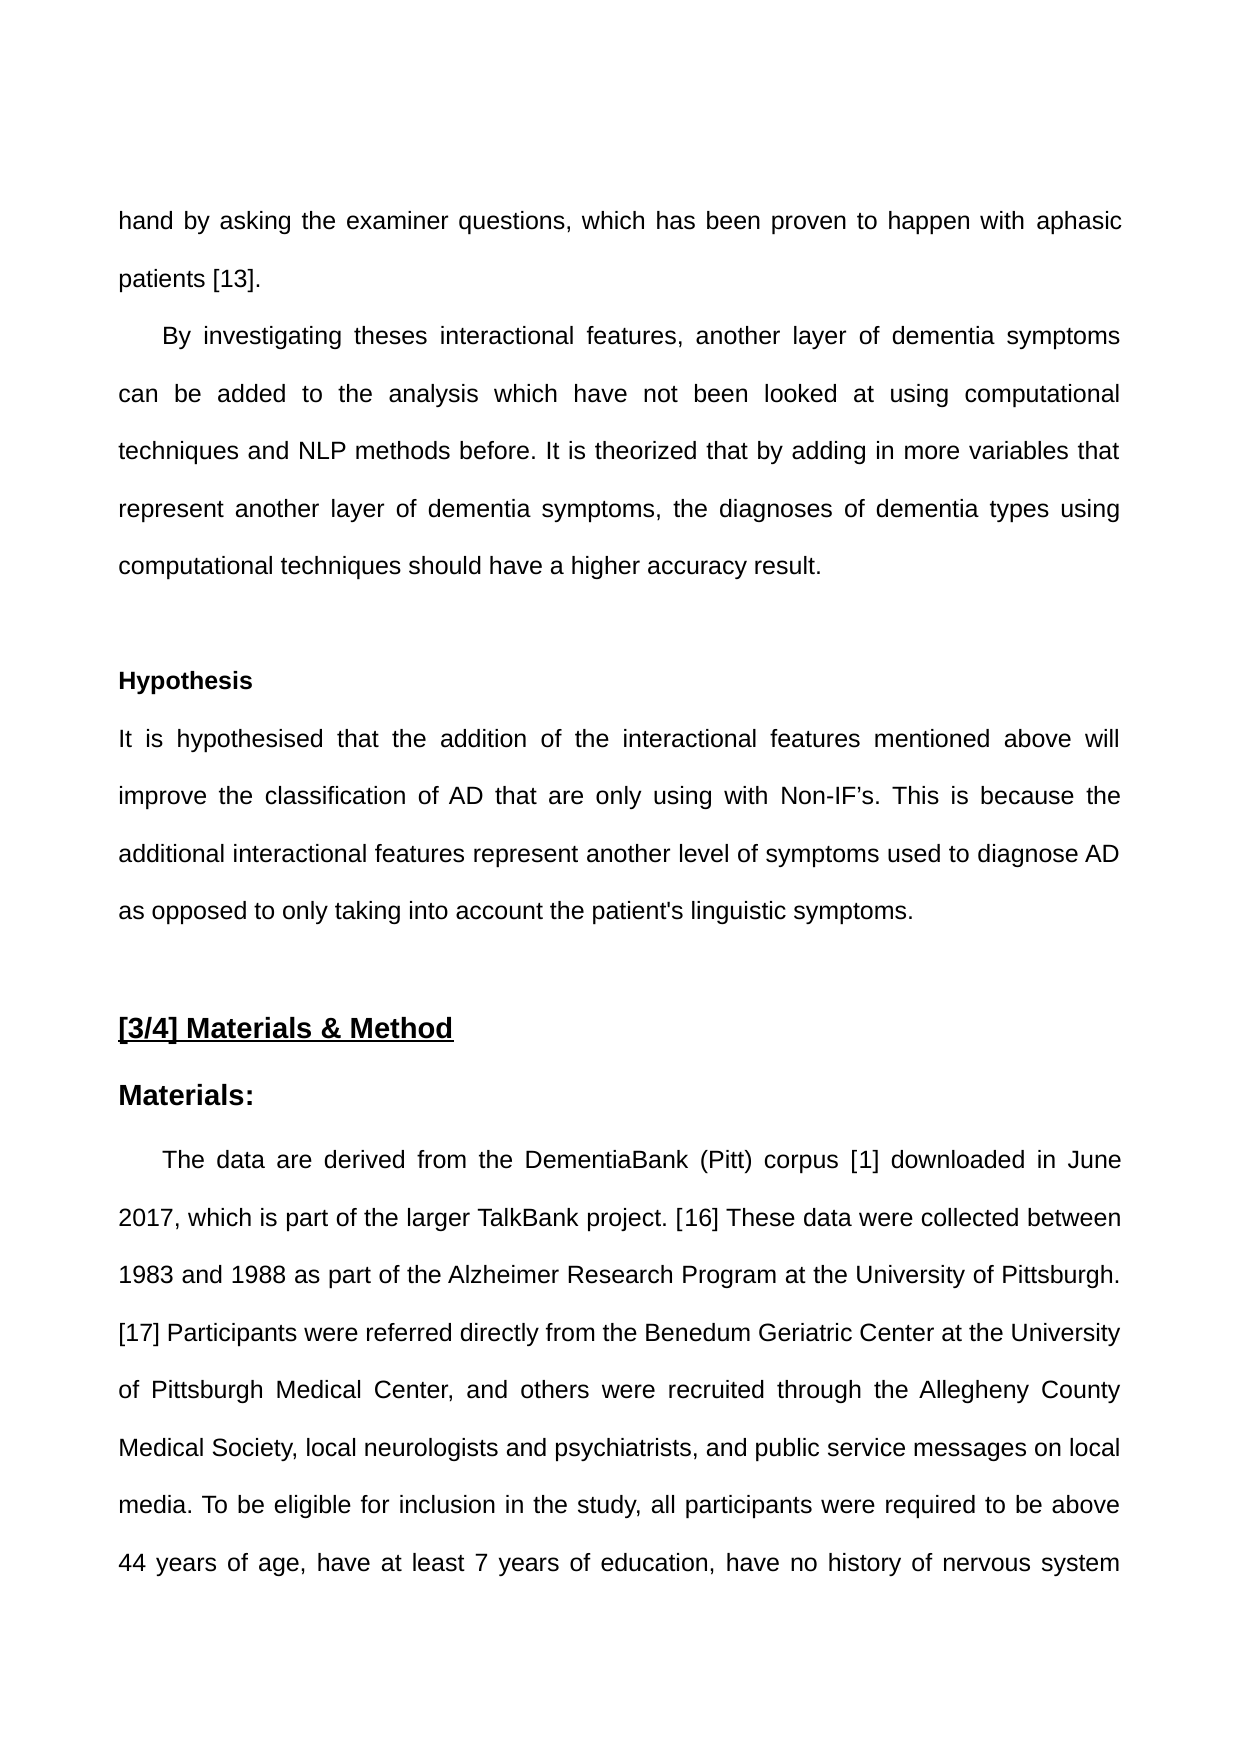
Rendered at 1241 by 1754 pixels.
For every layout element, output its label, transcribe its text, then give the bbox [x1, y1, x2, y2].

text Materials: [118, 1078, 1122, 1112]
text Hypothesis [118, 666, 1122, 695]
text [3/4] Materials & Method [118, 1011, 1122, 1045]
text It is hypothesised that the addition of the interactional features mentioned above will improve the classification of AD that are only using with Non-IF’s. This is because the additional interactional features represent another level of symptoms used to diagnose AD as opposed to only taking into account the patient's linguistic symptoms. [118, 724, 1122, 925]
text By investigating theses interactional features, another layer of dementia symptoms can be added to the analysis which have not been looked at using computational techniques and NLP methods before. It is theorized that by adding in more variables that represent another layer of dementia symptoms, the diagnoses of dementia types using computational techniques should have a higher accuracy result. [118, 321, 1122, 580]
text The data are derived from the DementiaBank (Pitt) corpus [1] downloaded in June 2017, which is part of the larger TalkBank project. [16] These data were collected between 1983 and 1988 as part of the Alzheimer Research Program at the University of Pittsburgh. [17] Participants were referred directly from the Benedum Geriatric Center at the University of Pittsburgh Medical Center, and others were recruited through the Allegheny County Medical Society, local neurologists and psychiatrists, and public service messages on local media. To be eligible for inclusion in the study, all participants were required to be above 44 years of age, have at least 7 years of education, have no history of nervous system [118, 1145, 1122, 1577]
text hand by asking the examiner questions, which has been proven to happen with aphasic patients [13]. [118, 206, 1122, 292]
